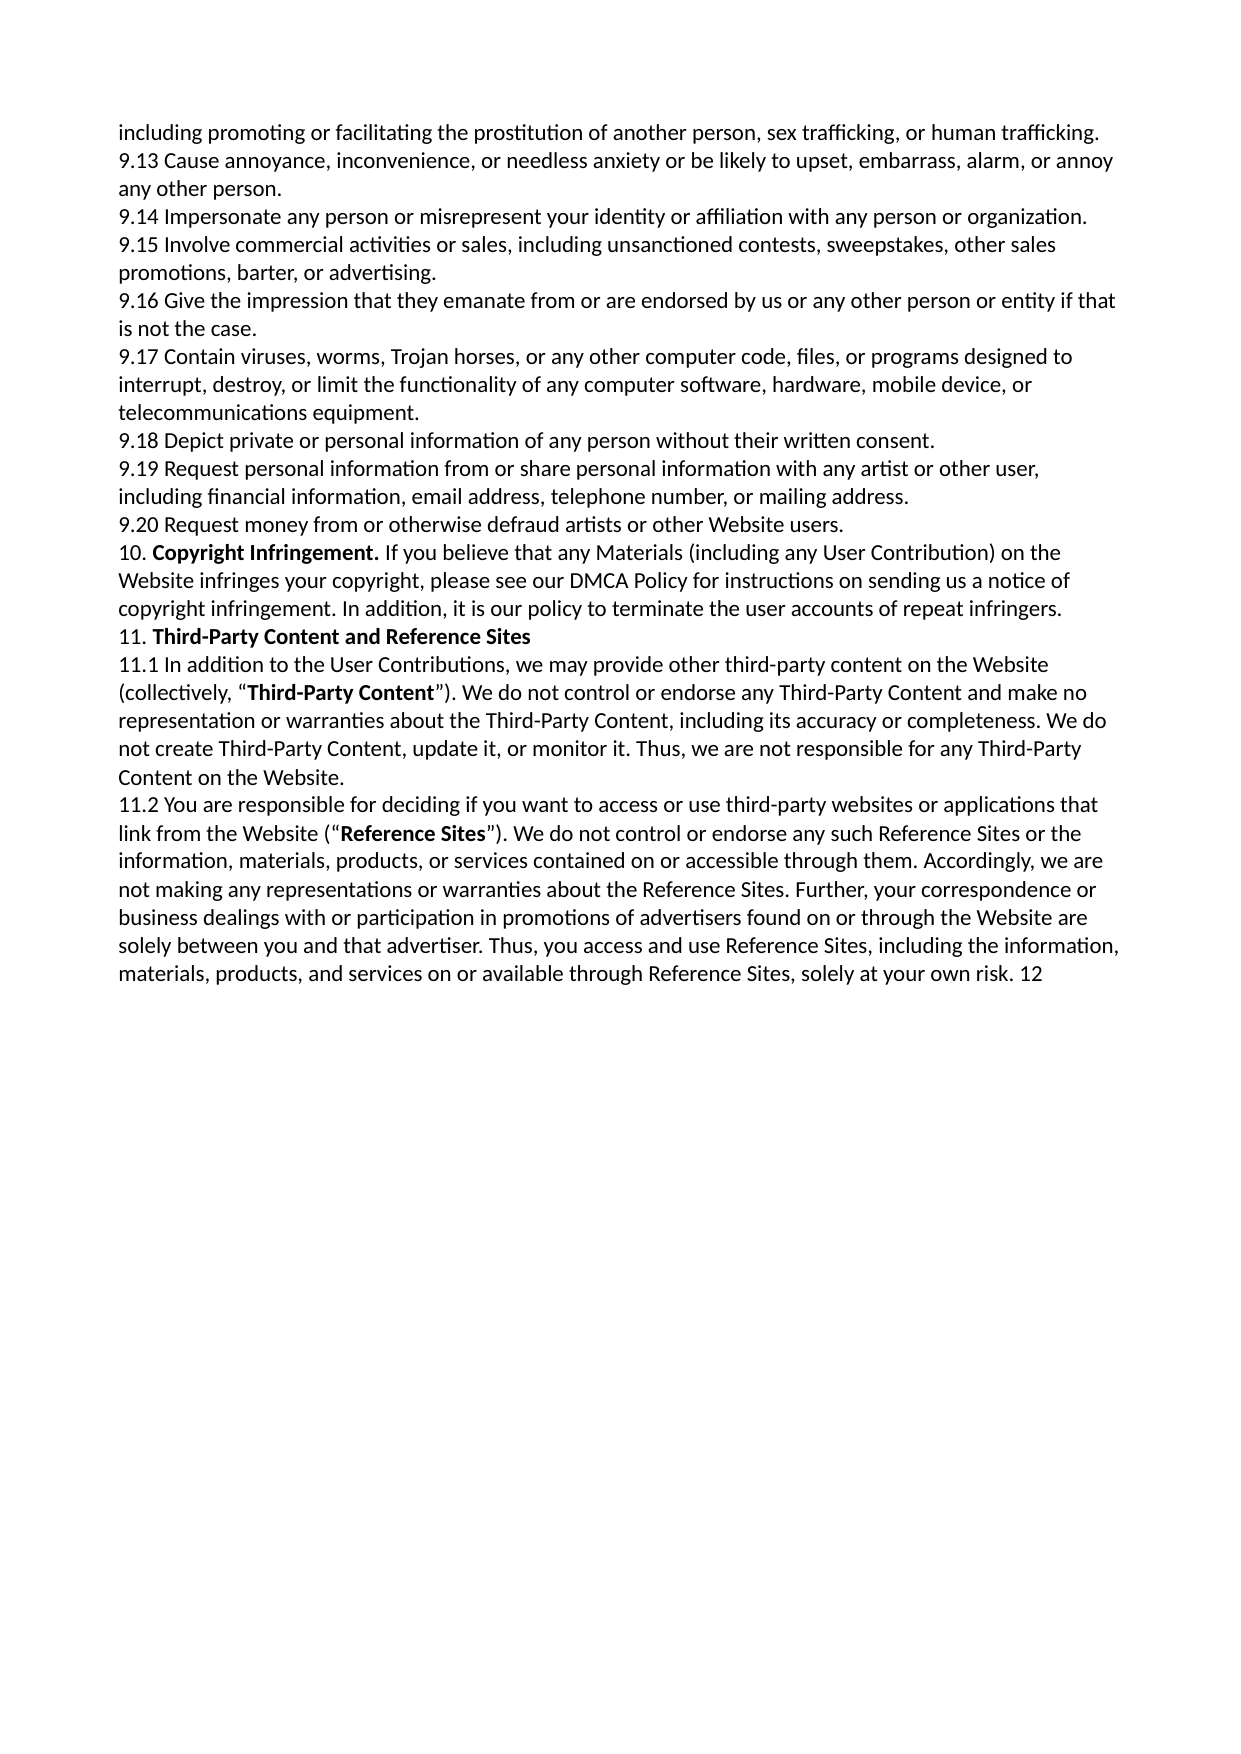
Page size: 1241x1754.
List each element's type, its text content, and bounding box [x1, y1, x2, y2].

text 9.17 Contain viruses, worms, Trojan horses, or any other computer code, files, or programs designed to interrupt, destroy, or limit the functionality of any computer software, hardware, mobile device, or telecommunications equipment. [118, 342, 1122, 426]
text 9.20 Request money from or otherwise defraud artists or other Website users. [118, 510, 1122, 538]
text 9.16 Give the impression that they emanate from or are endorsed by us or any other person or entity if that is not the case. [118, 286, 1122, 342]
text 10. Copyright Infringement. If you believe that any Materials (including any User Contribution) on the Website infringes your copyright, please see our DMCA Policy for instructions on sending us a notice of copyright infringement. In addition, it is our policy to terminate the user accounts of repeat infringers. [118, 538, 1122, 622]
text 9.19 Request personal information from or share personal information with any artist or other user, including financial information, email address, telephone number, or mailing address. [118, 454, 1122, 510]
text including promoting or facilitating the prostitution of another person, sex trafficking, or human trafficking. [118, 118, 1122, 146]
text 9.13 Cause annoyance, inconvenience, or needless anxiety or be likely to upset, embarrass, alarm, or annoy any other person. [118, 146, 1122, 202]
text 11. Third-Party Content and Reference Sites [118, 622, 1122, 651]
text 9.15 Involve commercial activities or sales, including unsanctioned contests, sweepstakes, other sales promotions, barter, or advertising. [118, 230, 1122, 286]
text 11.1 In addition to the User Contributions, we may provide other third-party content on the Website (collectively, “Third-Party Content”). We do not control or endorse any Third-Party Content and make no representation or warranties about the Third-Party Content, including its accuracy or completeness. We do not create Third-Party Content, update it, or monitor it. Thus, we are not responsible for any Third-Party Content on the Website. [118, 651, 1122, 791]
text 9.18 Depict private or personal information of any person without their written consent. [118, 426, 1122, 454]
text 9.14 Impersonate any person or misrepresent your identity or affiliation with any person or organization. [118, 202, 1122, 230]
text 11.2 You are responsible for deciding if you want to access or use third-party websites or applications that link from the Website (“Reference Sites”). We do not control or endorse any such Reference Sites or the information, materials, products, or services contained on or accessible through them. Accordingly, we are not making any representations or warranties about the Reference Sites. Further, your correspondence or business dealings with or participation in promotions of advertisers found on or through the Website are solely between you and that advertiser. Thus, you access and use Reference Sites, including the information, materials, products, and services on or available through Reference Sites, solely at your own risk. 12 [118, 791, 1122, 987]
